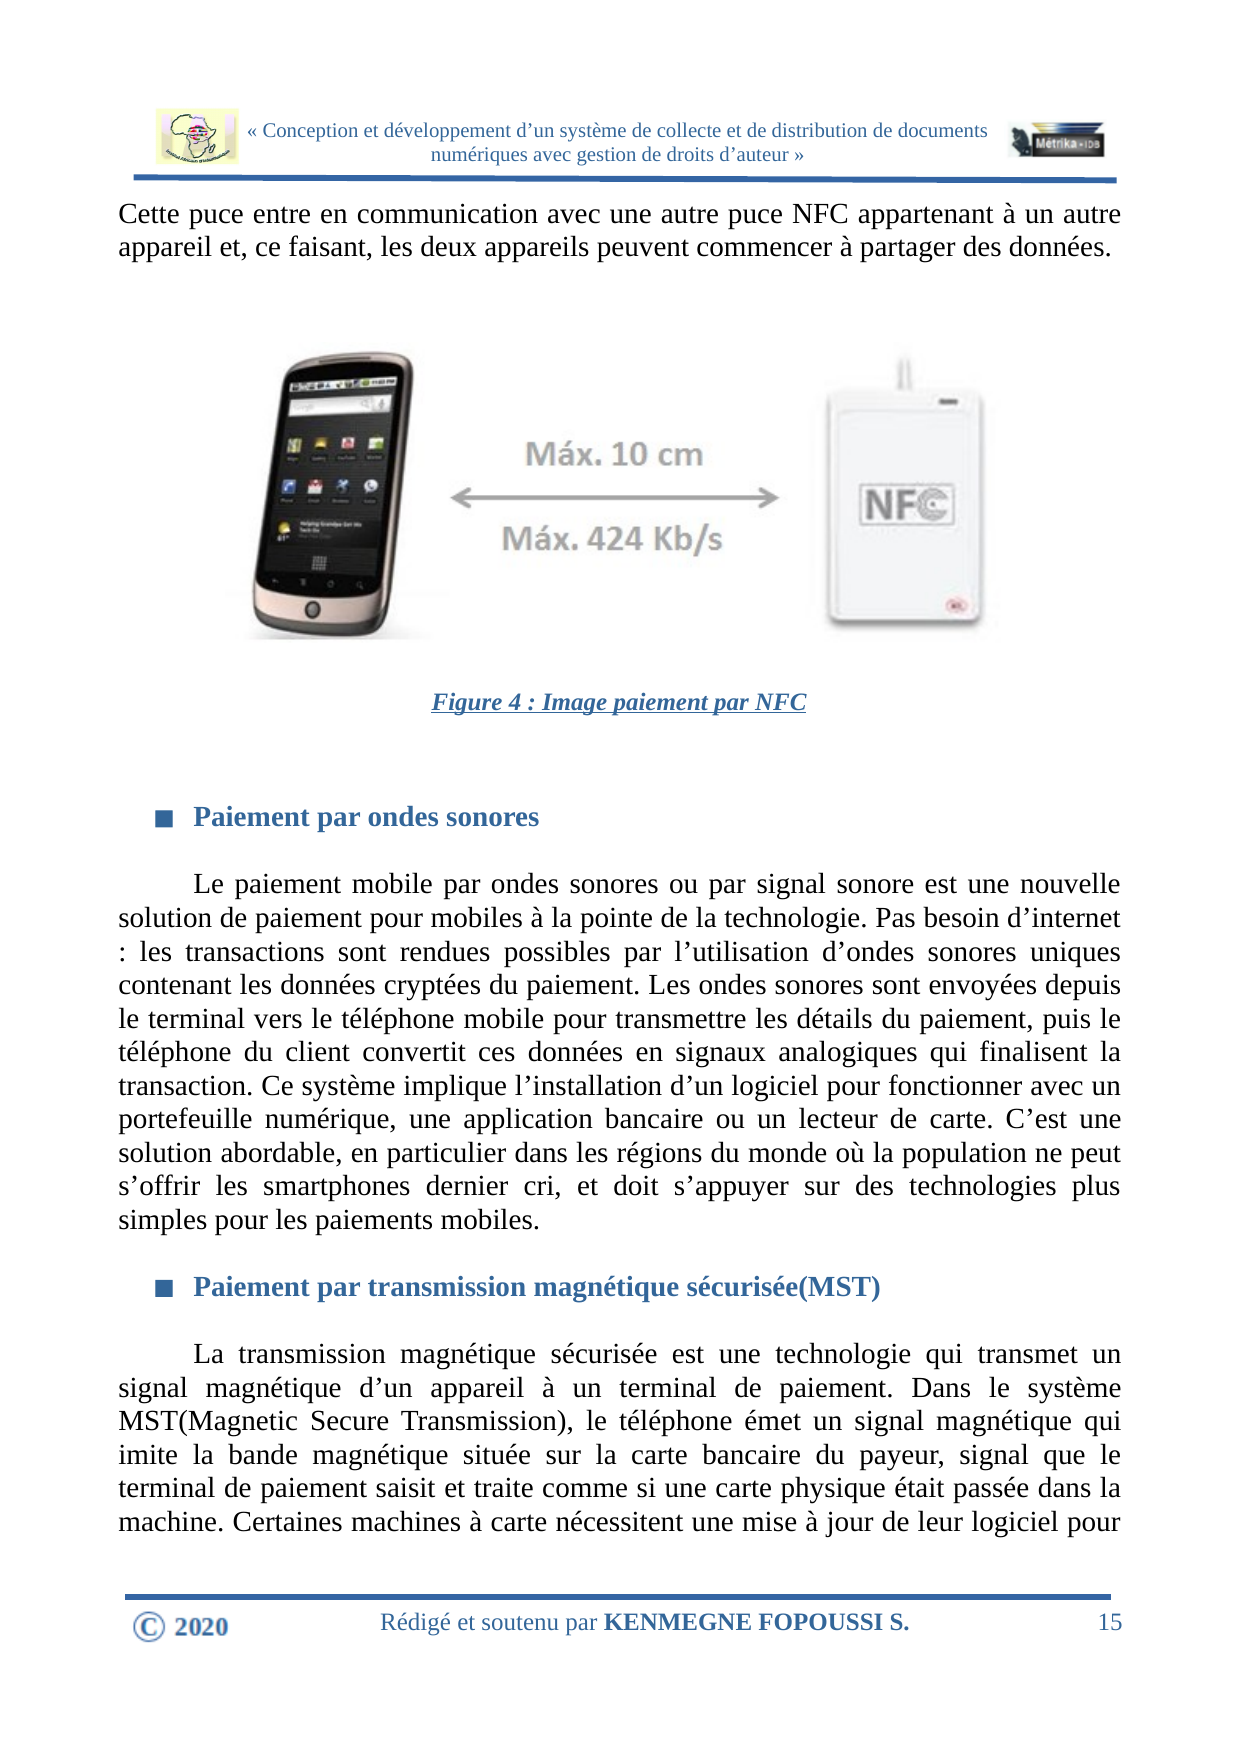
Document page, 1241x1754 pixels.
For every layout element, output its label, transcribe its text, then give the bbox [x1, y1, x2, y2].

text Figure 4 : Image paiement par NFC [225, 687, 1015, 716]
text Le paiement mobile par ondes sonores ou par signal sonore est une nouvelle solution de paiement pour mobiles à la pointe de la technologie. Pas besoin d’internet : les transactions sont rendues possibles par l’utilisation d’ondes sonores uniques contenant les données cryptées du paiement. Les ondes sonores sont envoyées depuis le terminal vers le téléphone mobile pour transmettre les détails du paiement, puis le téléphone du client convertit ces données en signaux analogiques qui finalisent la transaction. Ce système implique l’installation d’un logiciel pour fonctionner avec un portefeuille numérique, une application bancaire ou un lecteur de carte. C’est une solution abordable, en particulier dans les régions du monde où la population ne peut s’offrir les smartphones dernier cri, et doit s’appuyer sur des technologies plus simples pour les paiements mobiles. [118, 867, 1122, 1236]
list Paiement par ondes sonores [156, 799, 1122, 833]
list Paiement par transmission magnétique sécurisée(MST) [156, 1269, 1122, 1303]
text La transmission magnétique sécurisée est une technologie qui transmet un signal magnétique d’un appareil à un terminal de paiement. Dans le système MST(Magnetic Secure Transmission), le téléphone émet un signal magnétique qui imite la bande magnétique située sur la carte bancaire du payeur, signal que le terminal de paiement saisit et traite comme si une carte physique était passée dans la machine. Certaines machines à carte nécessitent une mise à jour de leur logiciel pour [118, 1336, 1122, 1538]
picture [154, 107, 241, 166]
text Cette puce entre en communication avec une autre puce NFC appartenant à un autre appareil et, ce faisant, les deux appareils peuvent commencer à partager des données. [118, 196, 1122, 263]
picture [1003, 116, 1109, 160]
picture [224, 342, 1016, 646]
picture [126, 1604, 231, 1647]
